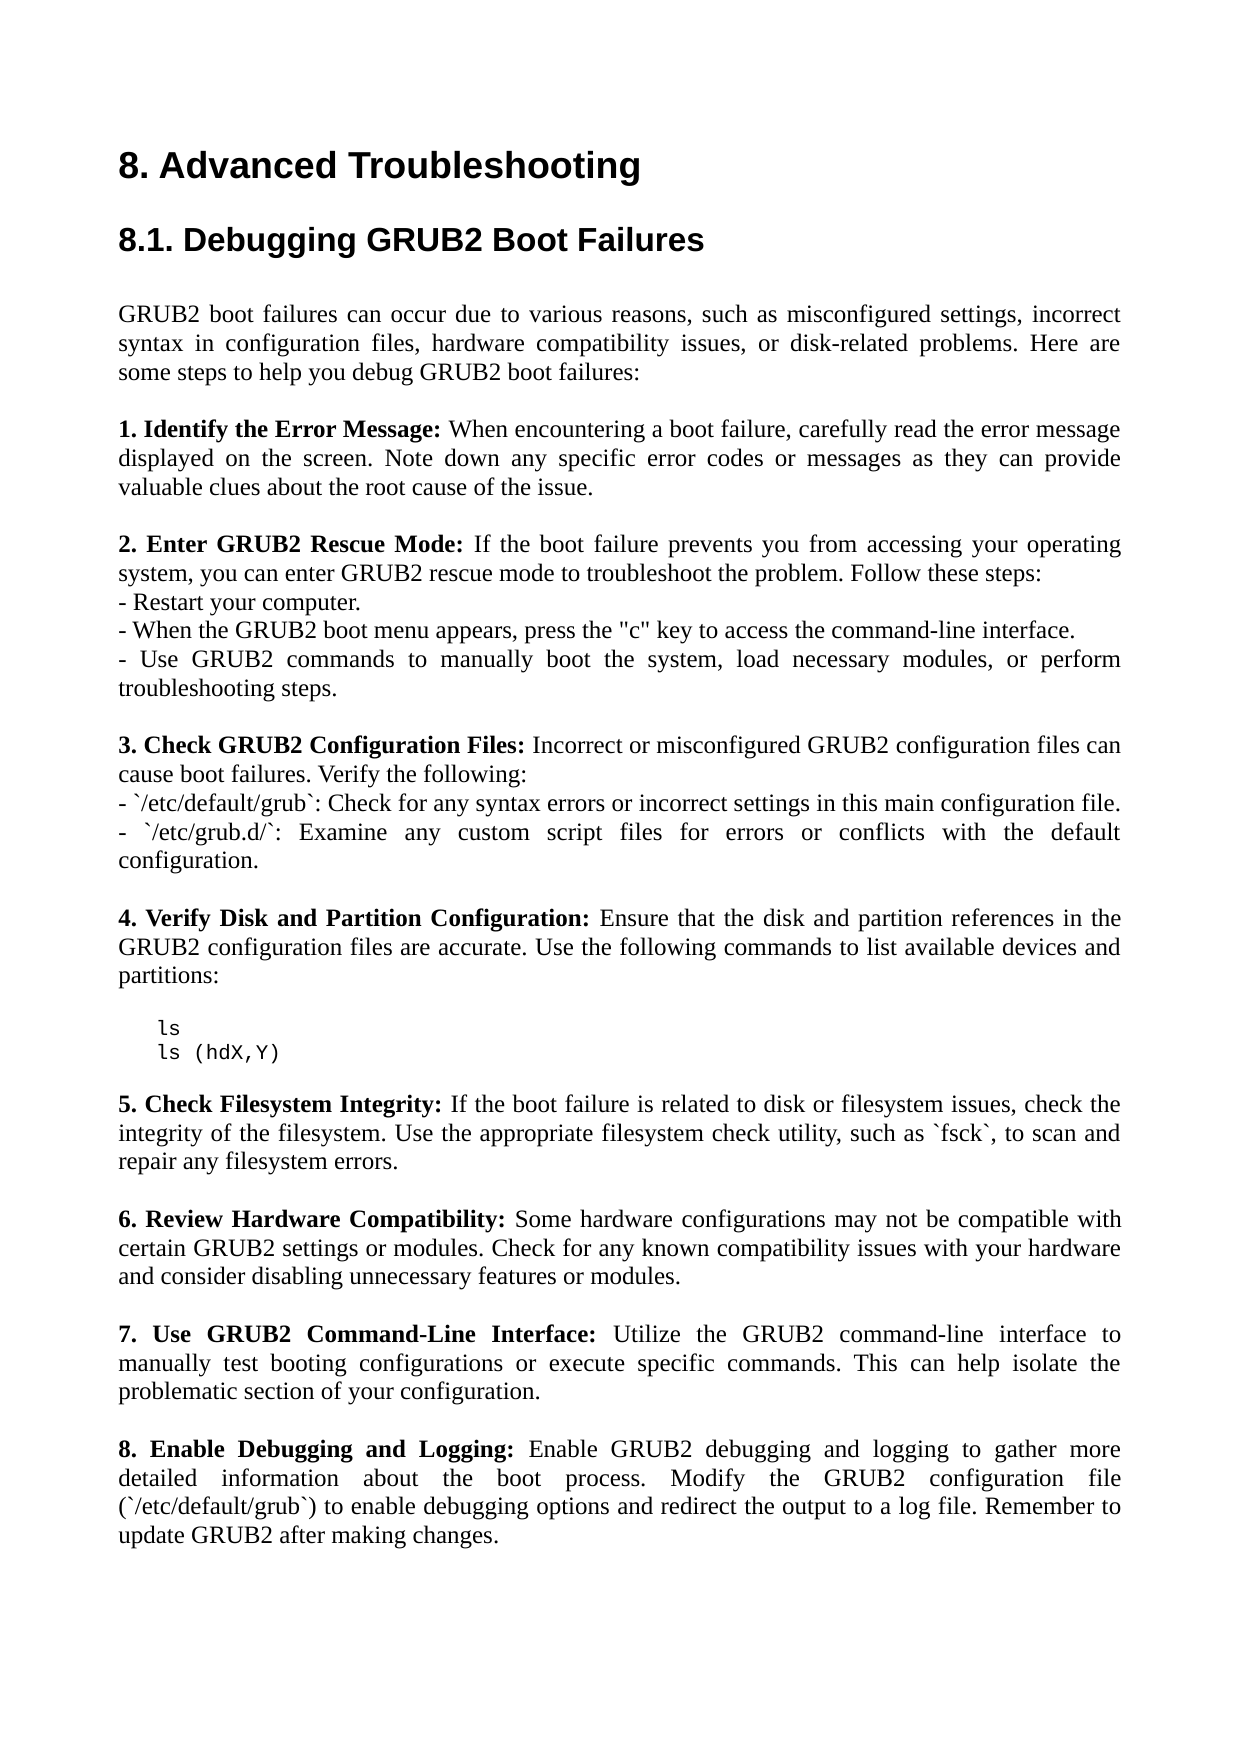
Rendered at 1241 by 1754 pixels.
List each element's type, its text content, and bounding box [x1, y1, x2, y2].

text ls [118, 1018, 1122, 1042]
text GRUB2 boot failures can occur due to various reasons, such as misconfigured settings, incorrect syntax in configuration files, hardware compatibility issues, or disk-related problems. Here are some steps to help you debug GRUB2 boot failures: [118, 299, 1122, 386]
text 1. Identify the Error Message: When encountering a boot failure, carefully read the error message displayed on the screen. Note down any specific error codes or messages as they can provide valuable clues about the root cause of the issue. [118, 414, 1122, 501]
text 3. Check GRUB2 Configuration Files: Incorrect or misconfigured GRUB2 configuration files can cause boot failures. Verify the following: [118, 731, 1122, 788]
text 7. Use GRUB2 Command-Line Interface: Utilize the GRUB2 command-line interface to manually test booting configurations or execute specific commands. This can help isolate the problematic section of your configuration. [118, 1319, 1122, 1405]
text 4. Verify Disk and Partition Configuration: Ensure that the disk and partition references in the GRUB2 configuration files are accurate. Use the following commands to list available devices and partitions: [118, 903, 1122, 989]
subtitle 8. Advanced Troubleshooting [118, 143, 1122, 186]
text - Restart your computer. [118, 587, 1122, 616]
text - `/etc/default/grub`: Check for any syntax errors or incorrect settings in this main configuration file. [118, 788, 1122, 817]
text 5. Check Filesystem Integrity: If the boot failure is related to disk or filesystem issues, check the integrity of the filesystem. Use the appropriate filesystem check utility, such as `fsck`, to scan and repair any filesystem errors. [118, 1089, 1122, 1175]
text ls (hdX,Y) [118, 1042, 1122, 1065]
text 2. Enter GRUB2 Rescue Mode: If the boot failure prevents you from accessing your operating system, you can enter GRUB2 rescue mode to troubleshoot the problem. Follow these steps: [118, 529, 1122, 587]
subtitle 8.1. Debugging GRUB2 Boot Failures [118, 219, 1122, 258]
text 8. Enable Debugging and Logging: Enable GRUB2 debugging and logging to gather more detailed information about the boot process. Modify the GRUB2 configuration file (`/etc/default/grub`) to enable debugging options and redirect the output to a log file. Remember to update GRUB2 after making changes. [118, 1434, 1122, 1549]
text - When the GRUB2 boot menu appears, press the "c" key to access the command-line interface. [118, 616, 1122, 644]
text - Use GRUB2 commands to manually boot the system, load necessary modules, or perform troubleshooting steps. [118, 644, 1122, 702]
text - `/etc/grub.d/`: Examine any custom script files for errors or conflicts with the default configuration. [118, 817, 1122, 874]
text 6. Review Hardware Compatibility: Some hardware configurations may not be compatible with certain GRUB2 settings or modules. Check for any known compatibility issues with your hardware and consider disabling unnecessary features or modules. [118, 1204, 1122, 1290]
